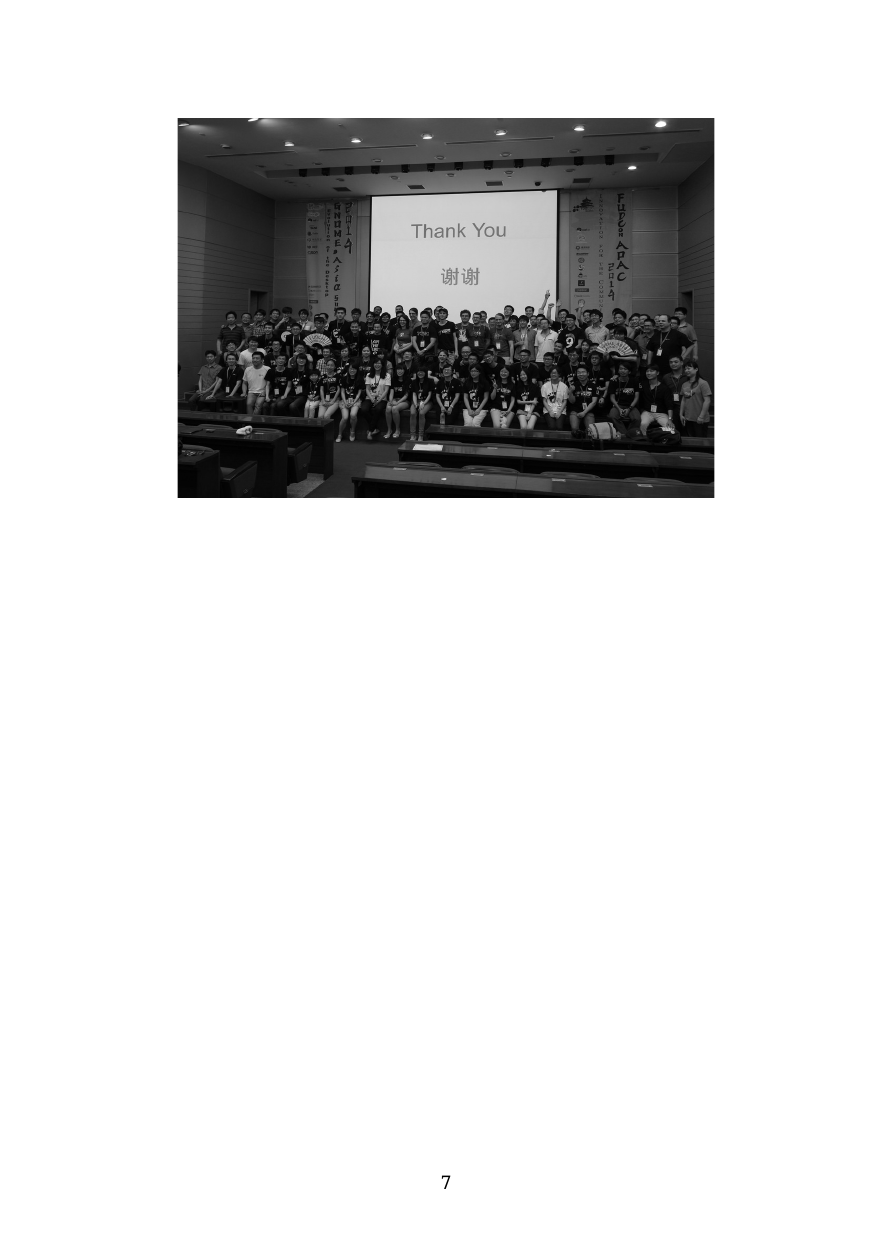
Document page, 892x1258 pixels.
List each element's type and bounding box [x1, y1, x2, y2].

picture [177, 118, 715, 498]
